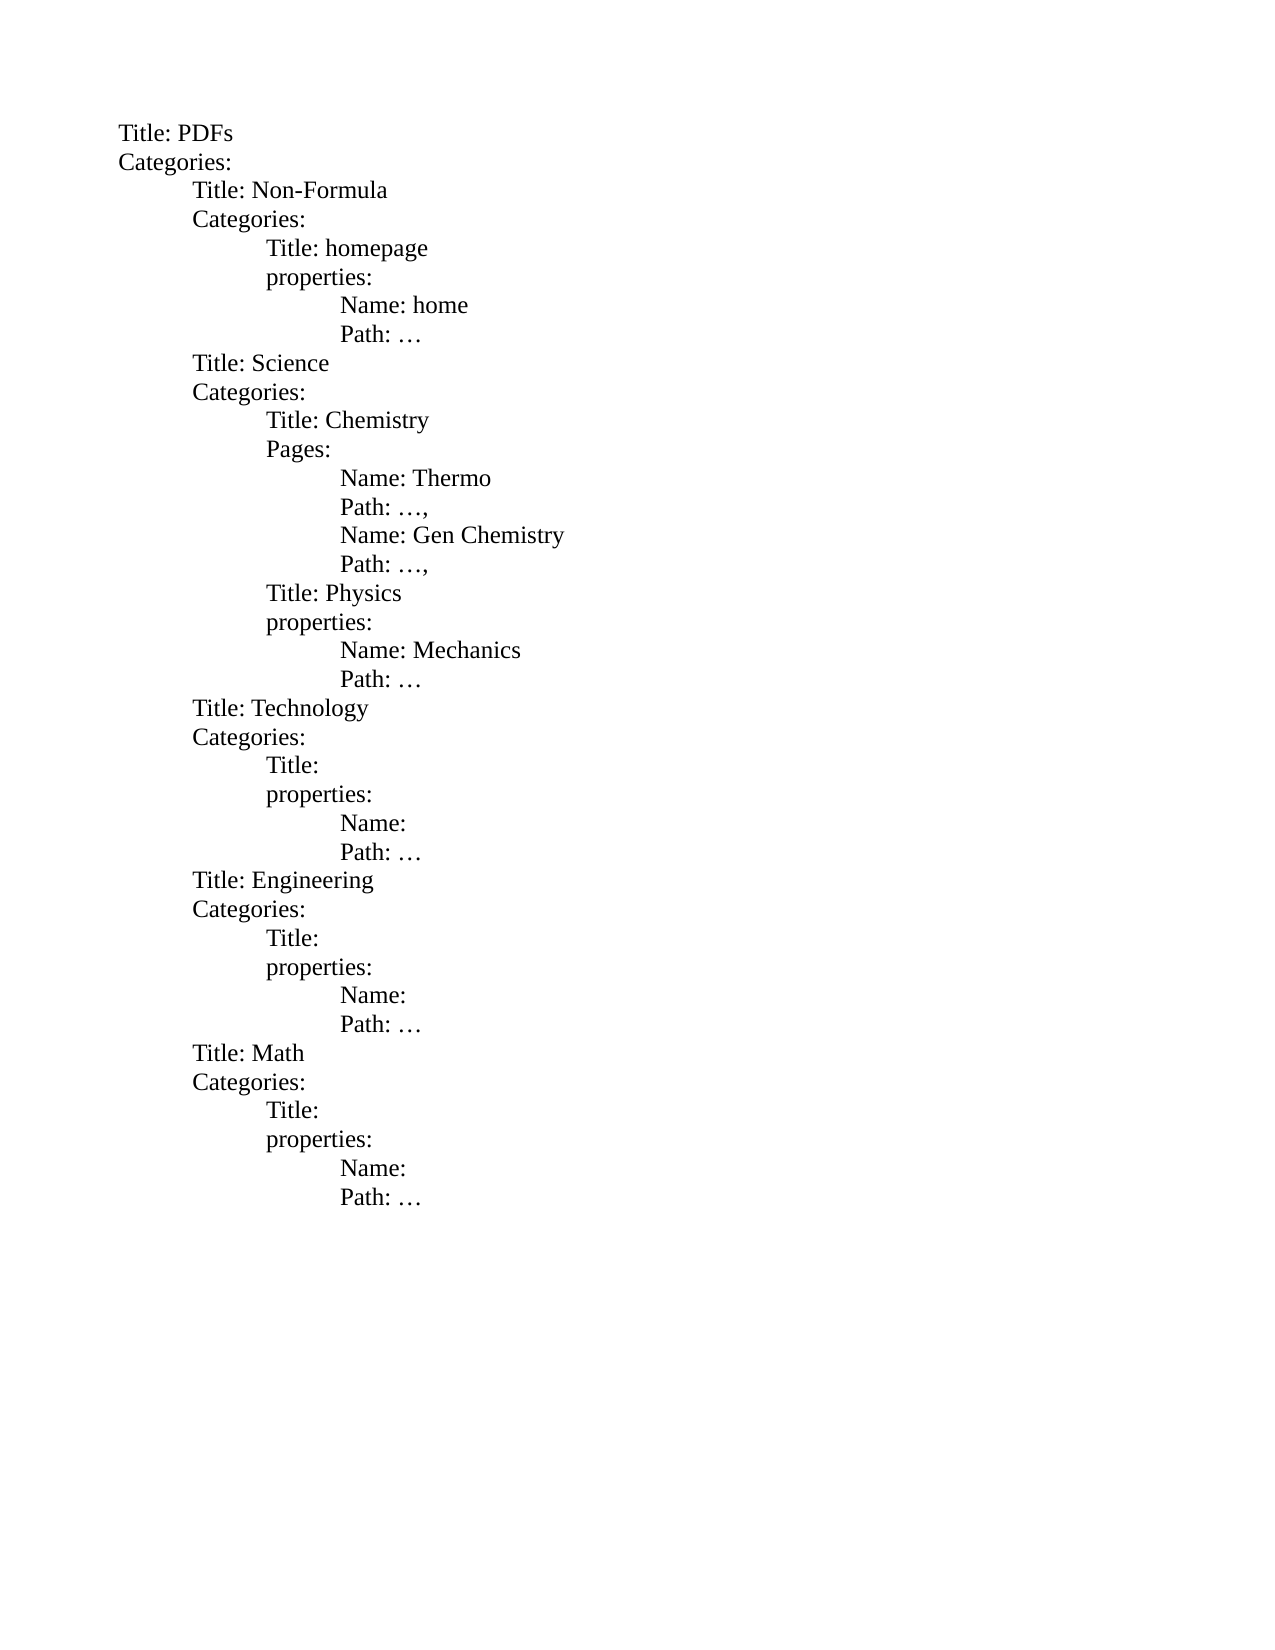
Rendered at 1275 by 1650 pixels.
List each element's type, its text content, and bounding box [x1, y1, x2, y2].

text Title: homepage [118, 233, 1157, 262]
text Name: Gen Chemistry [118, 521, 1157, 549]
text Name: Mechanics [118, 636, 1157, 664]
text Title: Physics [118, 578, 1157, 607]
text Title: Math [118, 1038, 1157, 1067]
text Name: home [118, 291, 1157, 319]
text Title: [118, 1096, 1157, 1124]
text Pages: [118, 434, 1157, 463]
text Name: [118, 981, 1157, 1009]
text Categories: [118, 204, 1157, 233]
text properties: [118, 779, 1157, 808]
text Title: [118, 751, 1157, 779]
text Categories: [118, 894, 1157, 923]
text properties: [118, 262, 1157, 291]
text properties: [118, 1124, 1157, 1153]
text Categories: [118, 377, 1157, 406]
text Path: … [118, 1182, 1157, 1211]
text Name: [118, 808, 1157, 837]
text Path: … [118, 664, 1157, 693]
text Categories: [118, 1067, 1157, 1096]
text Path: …, [118, 549, 1157, 578]
text Title: [118, 923, 1157, 952]
text properties: [118, 607, 1157, 636]
text Path: …, [118, 492, 1157, 521]
text properties: [118, 952, 1157, 981]
text Title: PDFs [118, 118, 1157, 147]
text Path: … [118, 837, 1157, 866]
text Categories: [118, 147, 1157, 176]
text Title: Engineering [118, 866, 1157, 894]
text Title: Technology [118, 693, 1157, 722]
text Title: Chemistry [118, 406, 1157, 434]
text Path: … [118, 319, 1157, 348]
text Path: … [118, 1009, 1157, 1038]
text Title: Science [118, 348, 1157, 377]
text Title: Non-Formula [118, 176, 1157, 204]
text Categories: [118, 722, 1157, 751]
text Name: Thermo [118, 463, 1157, 492]
text Name: [118, 1153, 1157, 1182]
